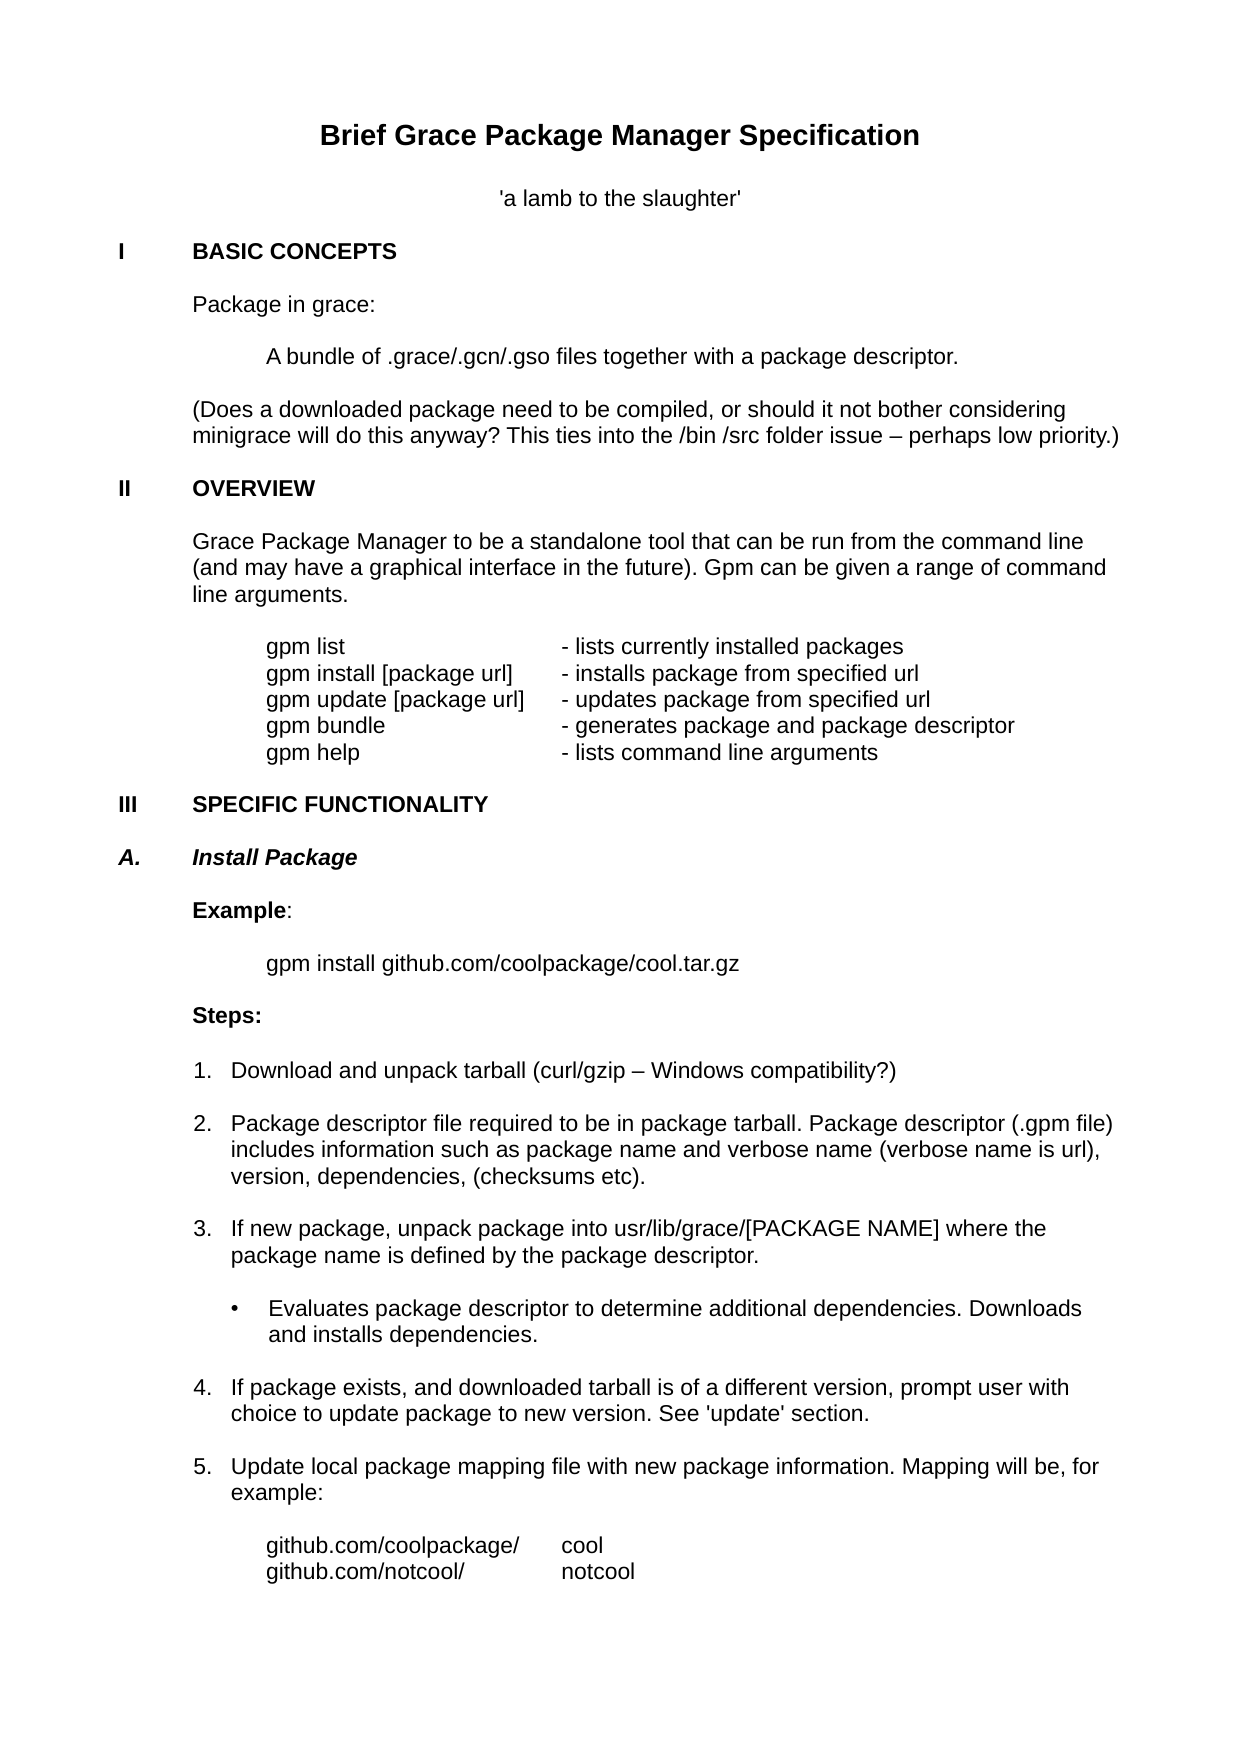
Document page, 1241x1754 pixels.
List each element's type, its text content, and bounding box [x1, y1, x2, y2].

text gpm bundle - generates package and package descriptor [118, 712, 1122, 739]
text gpm list - lists currently installed packages [118, 633, 1122, 659]
text github.com/coolpackage/ cool [118, 1532, 1122, 1558]
text gpm update [package url] - updates package from specified url [118, 686, 1122, 712]
list Evaluates package descriptor to determine additional dependencies. Downloads and installs dependencies. [231, 1294, 1122, 1347]
text III SPECIFIC FUNCTIONALITY [118, 791, 1122, 818]
text A. Install Package [118, 844, 1122, 870]
text (Does a downloaded package need to be compiled, or should it not bother considering minigrace will do this anyway? This ties into the /bin /src folder issue – perhaps low priority.) [118, 396, 1122, 449]
list Update local package mapping file with new package information. Mapping will be, for example: [193, 1453, 1122, 1505]
text A bundle of .grace/.gcn/.gso files together with a package descriptor. [118, 343, 1122, 370]
list If package exists, and downloaded tarball is of a different version, prompt user with choice to update package to new version. See 'update' section. [193, 1373, 1122, 1426]
text 'a lamb to the slaughter' [118, 185, 1122, 212]
text gpm install [package url] - installs package from specified url [118, 659, 1122, 686]
text I BASIC CONCEPTS [118, 238, 1122, 264]
list If new package, unpack package into usr/lib/grace/[PACKAGE NAME] where the package name is defined by the package descriptor. [193, 1215, 1122, 1268]
text Example: [118, 897, 1122, 923]
text github.com/notcool/ notcool [118, 1558, 1122, 1584]
text Brief Grace Package Manager Specification [118, 118, 1122, 152]
text Grace Package Manager to be a standalone tool that can be run from the command line (and may have a graphical interface in the future). Gpm can be given a range of command line arguments. [118, 528, 1122, 607]
text gpm install github.com/coolpackage/cool.tar.gz [118, 949, 1122, 976]
list Download and unpack tarball (curl/gzip – Windows compatibility?) [193, 1057, 1122, 1084]
text II OVERVIEW [118, 475, 1122, 501]
text Package in grace: [118, 291, 1122, 317]
list Package descriptor file required to be in package tarball. Package descriptor (.gpm file) includes information such as package name and verbose name (verbose name is url), version, dependencies, (checksums etc). [193, 1110, 1122, 1189]
text Steps: [118, 1002, 1122, 1028]
text gpm help - lists command line arguments [118, 739, 1122, 765]
